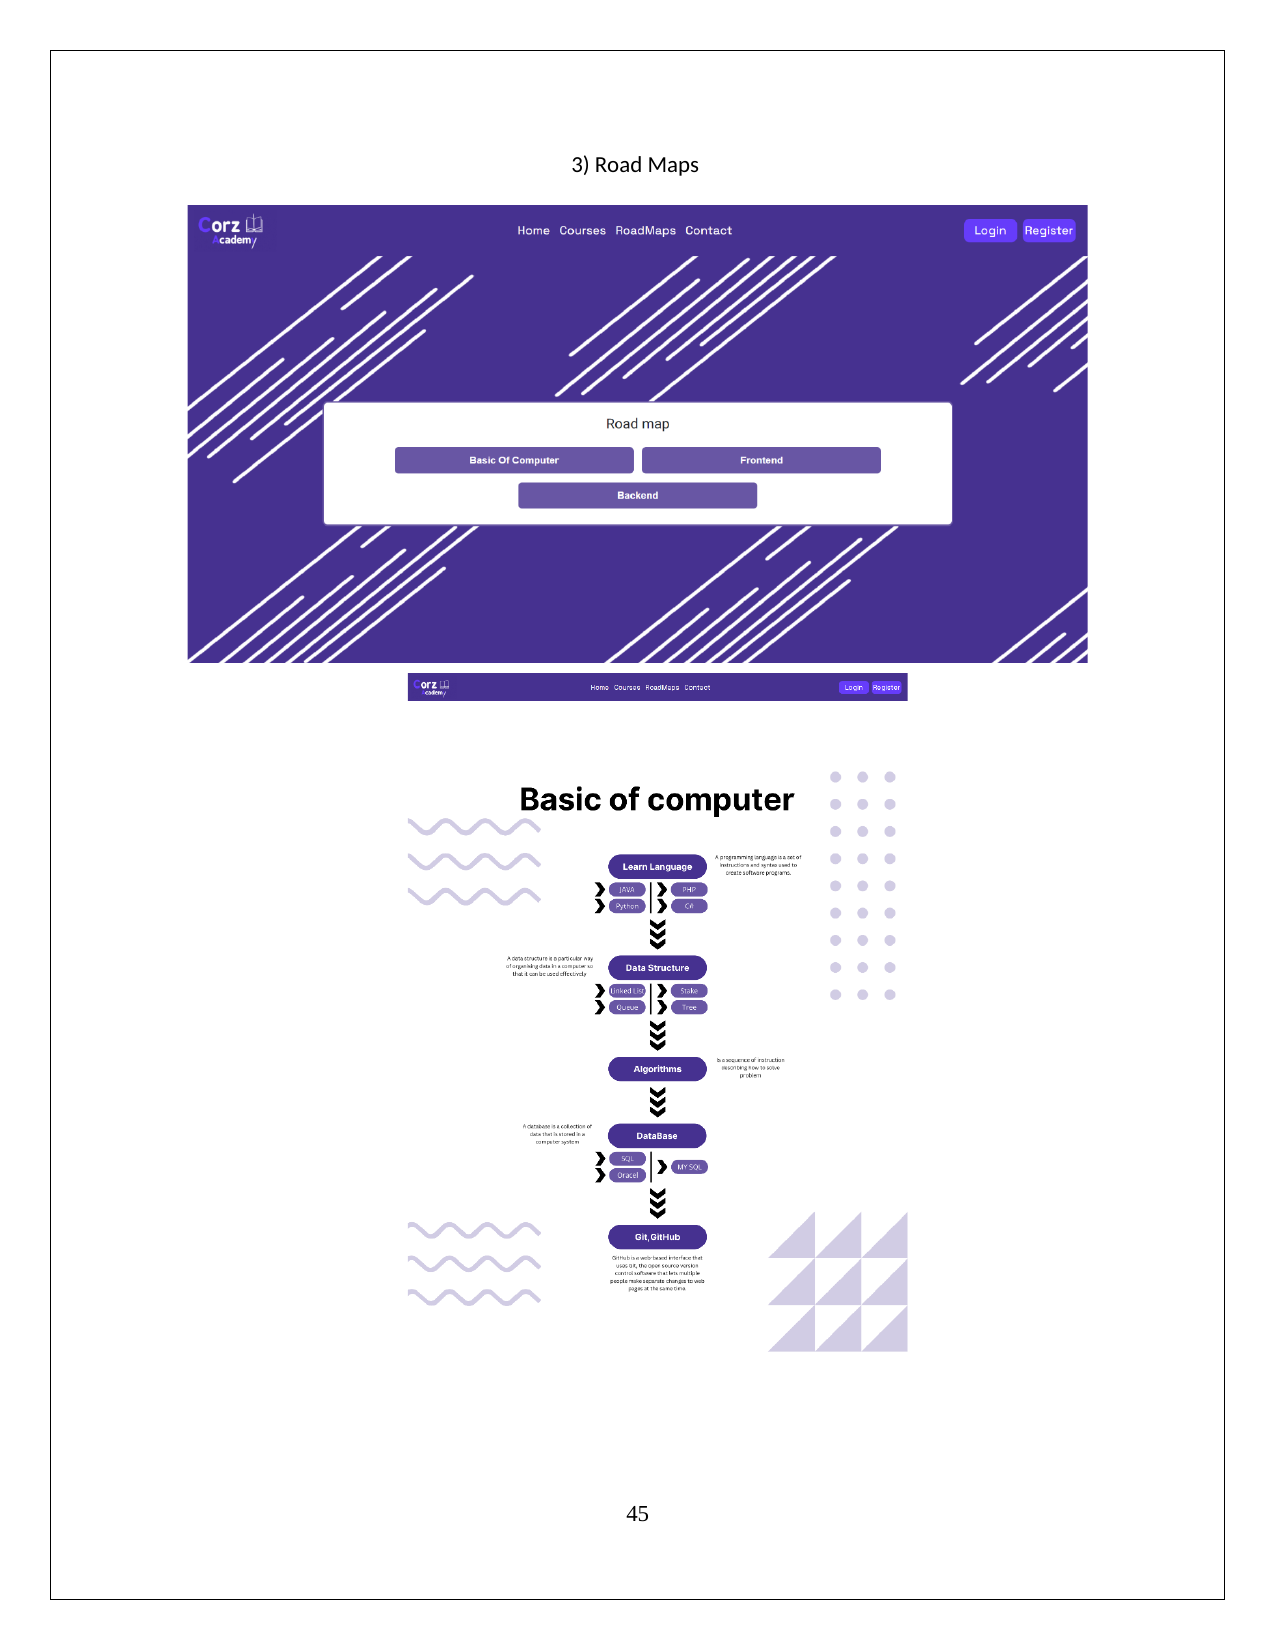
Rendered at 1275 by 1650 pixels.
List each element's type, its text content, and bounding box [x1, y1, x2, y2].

text 3) Road Maps [187, 150, 1087, 178]
